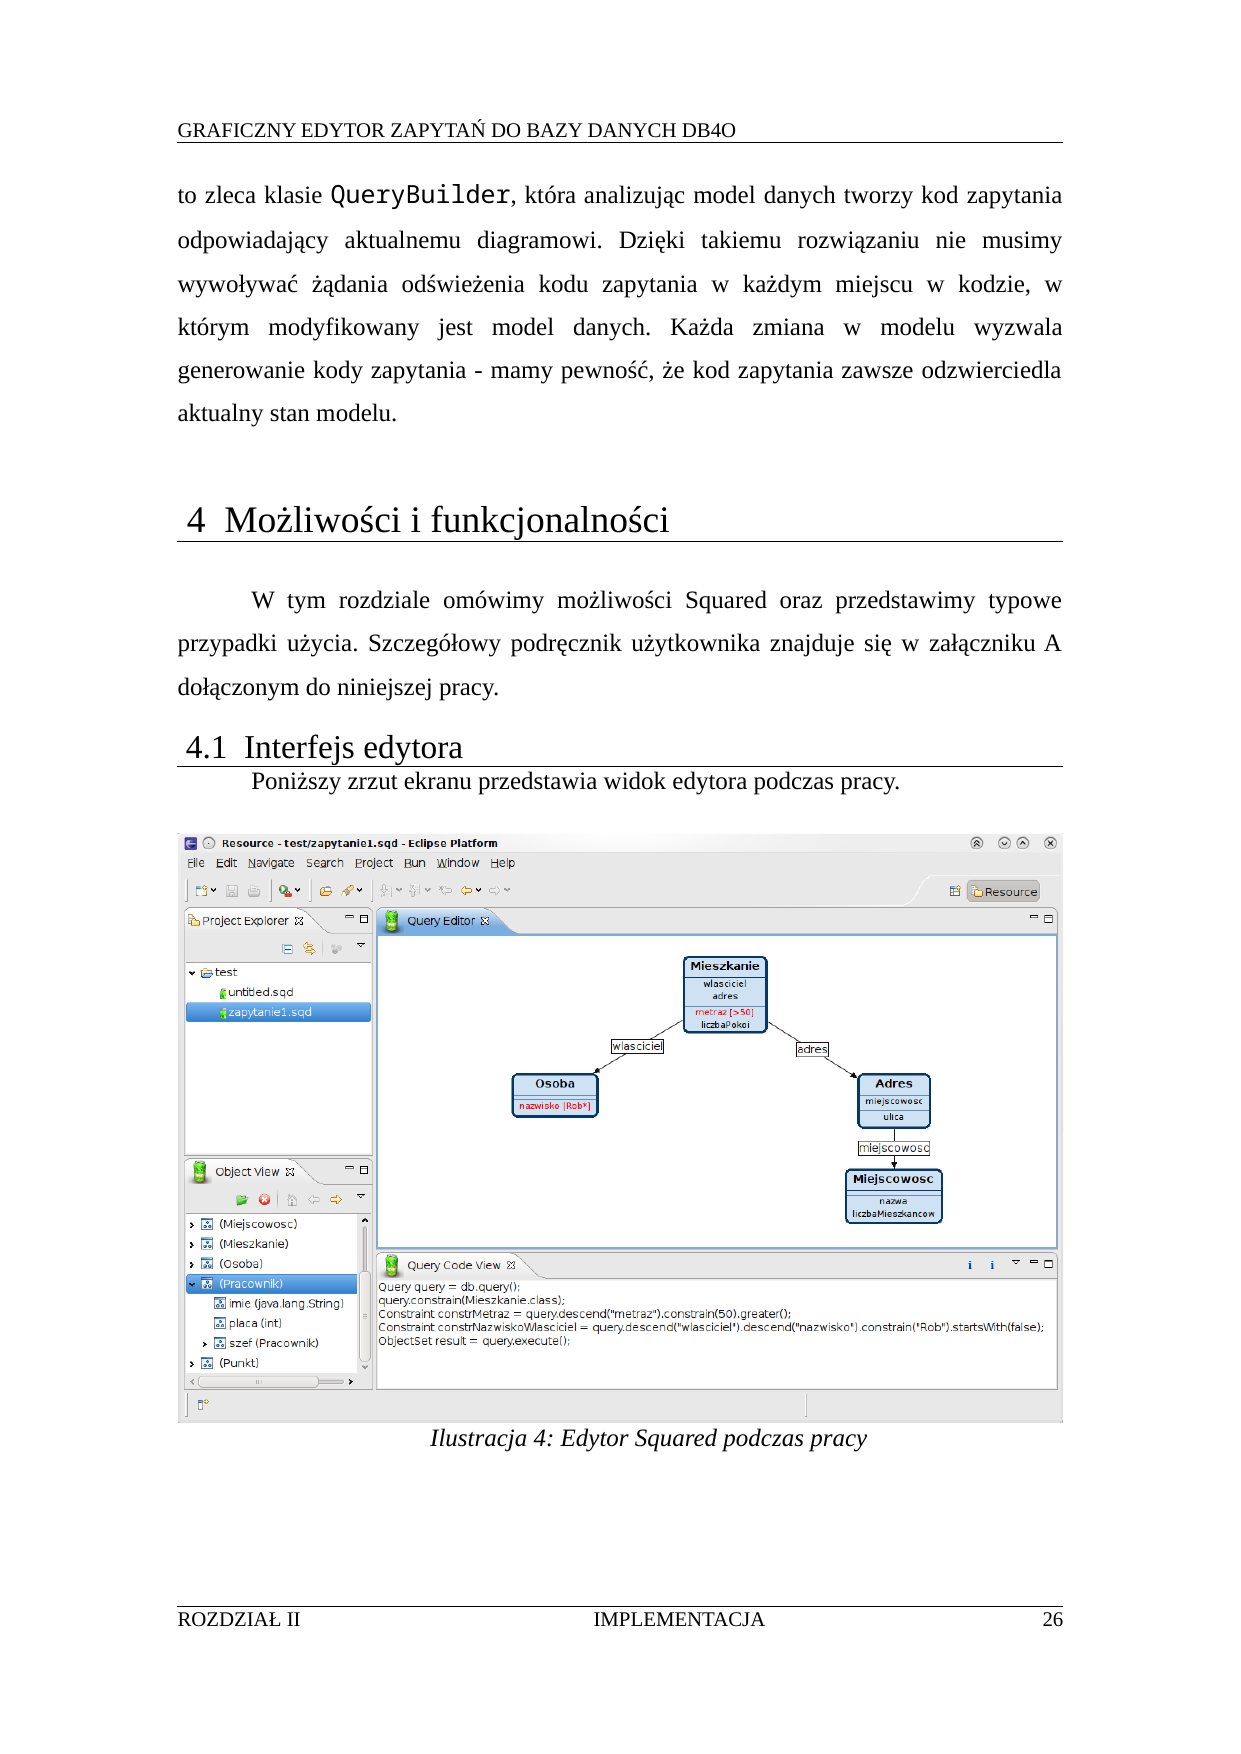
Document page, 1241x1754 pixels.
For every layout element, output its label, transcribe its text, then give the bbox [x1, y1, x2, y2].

picture [177, 833, 1064, 1423]
subtitle Interfejs edytora [177, 727, 1063, 766]
text Ilustracja 4: Edytor Squared podczas pracy [177, 834, 1122, 1451]
text to zleca klasie QueryBuilder, która analizując model danych tworzy kod zapytania odpowiadający aktualnemu diagramowi. Dzięki takiemu rozwiązaniu nie musimy wywoływać żądania odświeżenia kodu zapytania w każdym miejscu w kodzie, w którym modyfikowany jest model danych. Każda zmiana w modelu wyzwala generowanie kody zapytania - mamy pewność, że kod zapytania zawsze odzwierciedla aktualny stan modelu. [177, 177, 1063, 427]
text W tym rozdziale omówimy możliwości Squared oraz przedstawimy typowe przypadki użycia. Szczegółowy podręcznik użytkownika znajduje się w załączniku A dołączonym do niniejszej pracy. [177, 585, 1063, 700]
text Poniższy zrzut ekranu przedstawia widok edytora podczas pracy. [177, 767, 1063, 794]
subtitle Możliwości i funkcjonalności [177, 498, 1063, 541]
